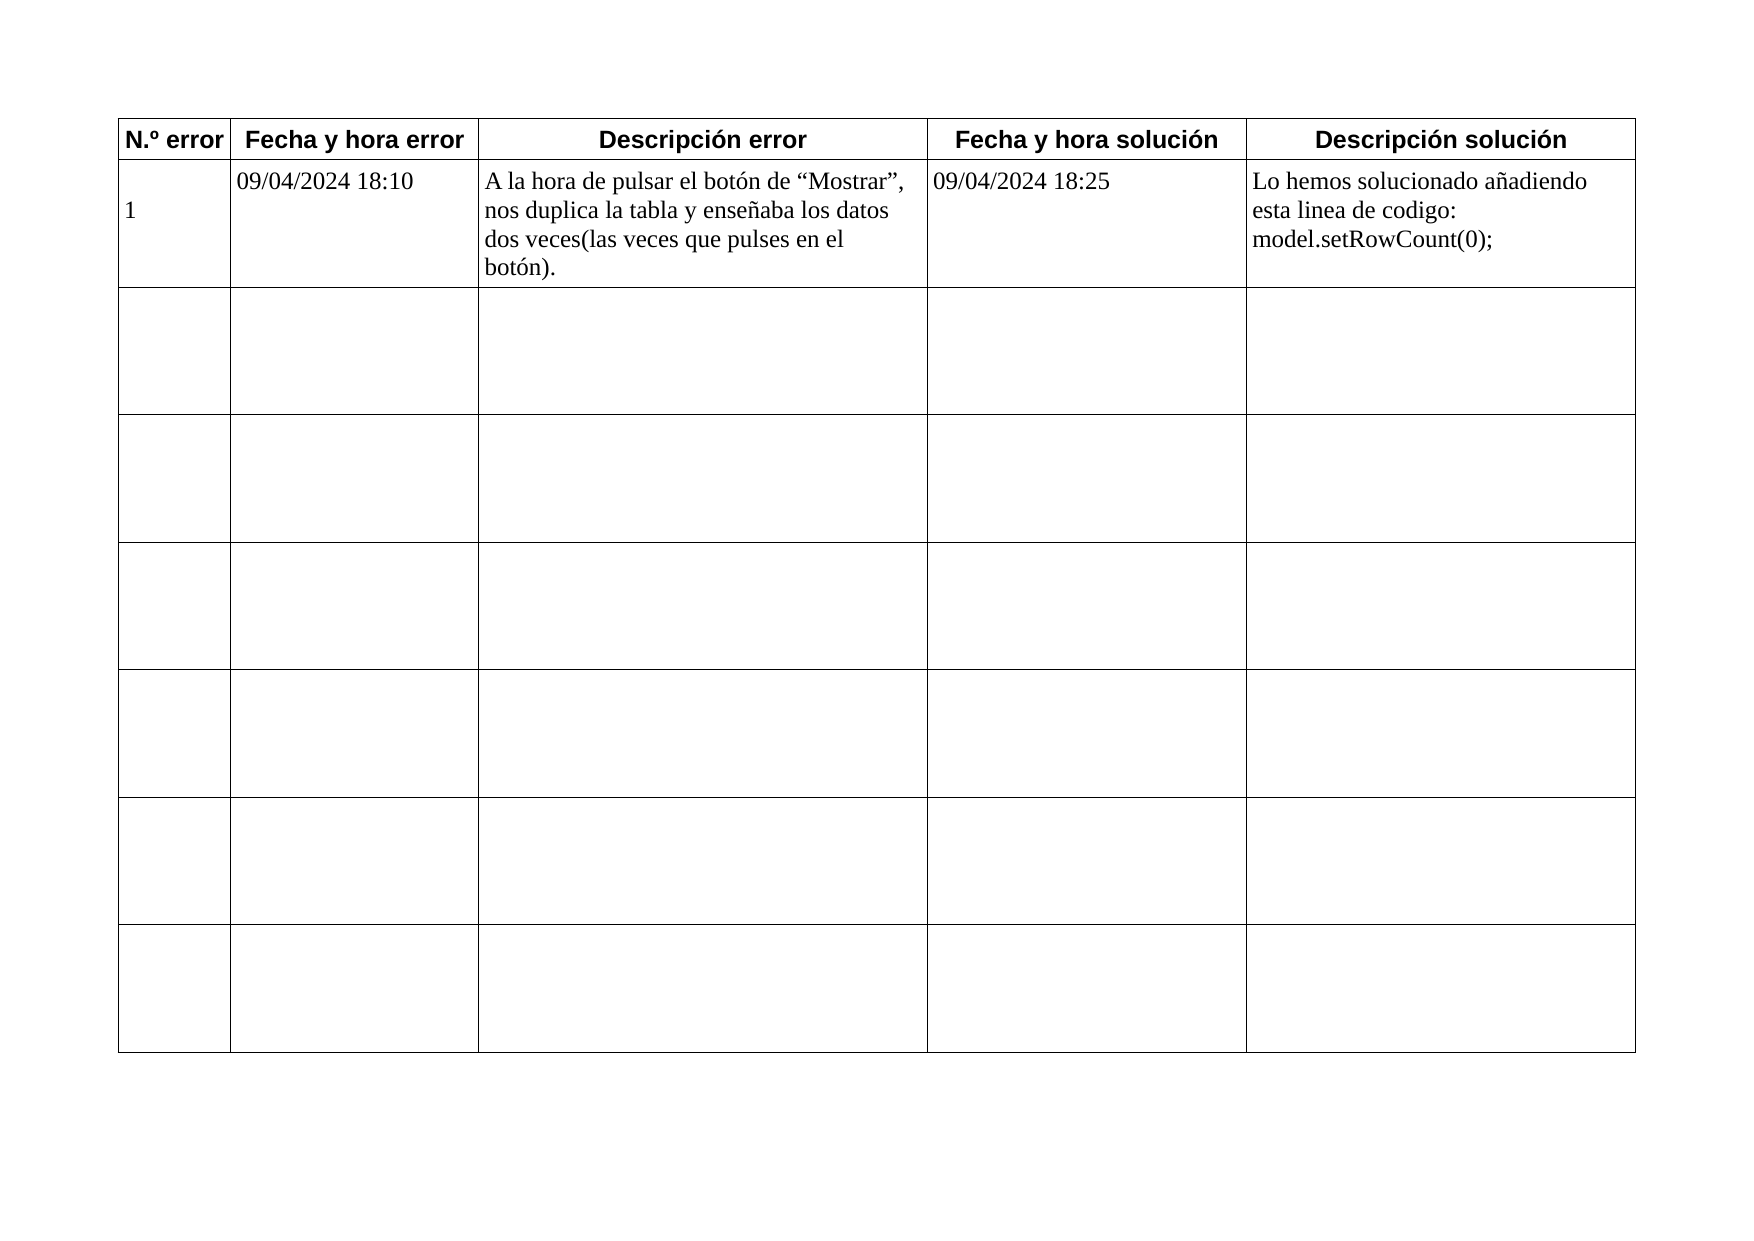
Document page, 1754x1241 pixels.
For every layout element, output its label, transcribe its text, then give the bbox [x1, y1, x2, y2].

table_cell [231, 798, 478, 924]
table_cell [928, 670, 1246, 797]
table_cell [479, 415, 927, 542]
table_cell [479, 925, 927, 1052]
table_cell [1247, 798, 1635, 924]
table_cell [119, 415, 230, 542]
table_cell [1247, 415, 1635, 542]
table_cell [231, 415, 478, 542]
table_cell [119, 288, 230, 414]
table_cell [1247, 670, 1635, 797]
table_header N.º error [119, 119, 230, 159]
table_cell [928, 415, 1246, 542]
table_cell [119, 670, 230, 797]
table_cell [231, 543, 478, 669]
table_cell [119, 543, 230, 669]
table_cell 09/04/2024 18:10 [231, 160, 478, 287]
table_cell [119, 925, 230, 1052]
table_cell [231, 288, 478, 414]
table_cell 1 [119, 160, 230, 287]
table_header Descripción error [479, 119, 927, 159]
table_cell [231, 925, 478, 1052]
table_cell Lo hemos solucionado añadiendo esta linea de codigo: model.setRowCount(0); [1247, 160, 1635, 287]
table_cell [1247, 925, 1635, 1052]
table_cell [1247, 543, 1635, 669]
table_header Descripción solución [1247, 119, 1635, 159]
table_header Fecha y hora error [231, 119, 478, 159]
table_cell [479, 670, 927, 797]
table_cell [231, 670, 478, 797]
table_cell [119, 798, 230, 924]
table_cell 09/04/2024 18:25 [928, 160, 1246, 287]
table_cell A la hora de pulsar el botón de “Mostrar”, nos duplica la tabla y enseñaba los datos dos veces(las veces que pulses en el botón). [479, 160, 927, 287]
table_cell [479, 543, 927, 669]
table_cell [479, 288, 927, 414]
table_header Fecha y hora solución [928, 119, 1246, 159]
table_cell [928, 925, 1246, 1052]
table_cell [928, 543, 1246, 669]
table_cell [928, 288, 1246, 414]
table_cell [1247, 288, 1635, 414]
table_cell [479, 798, 927, 924]
table_cell [928, 798, 1246, 924]
